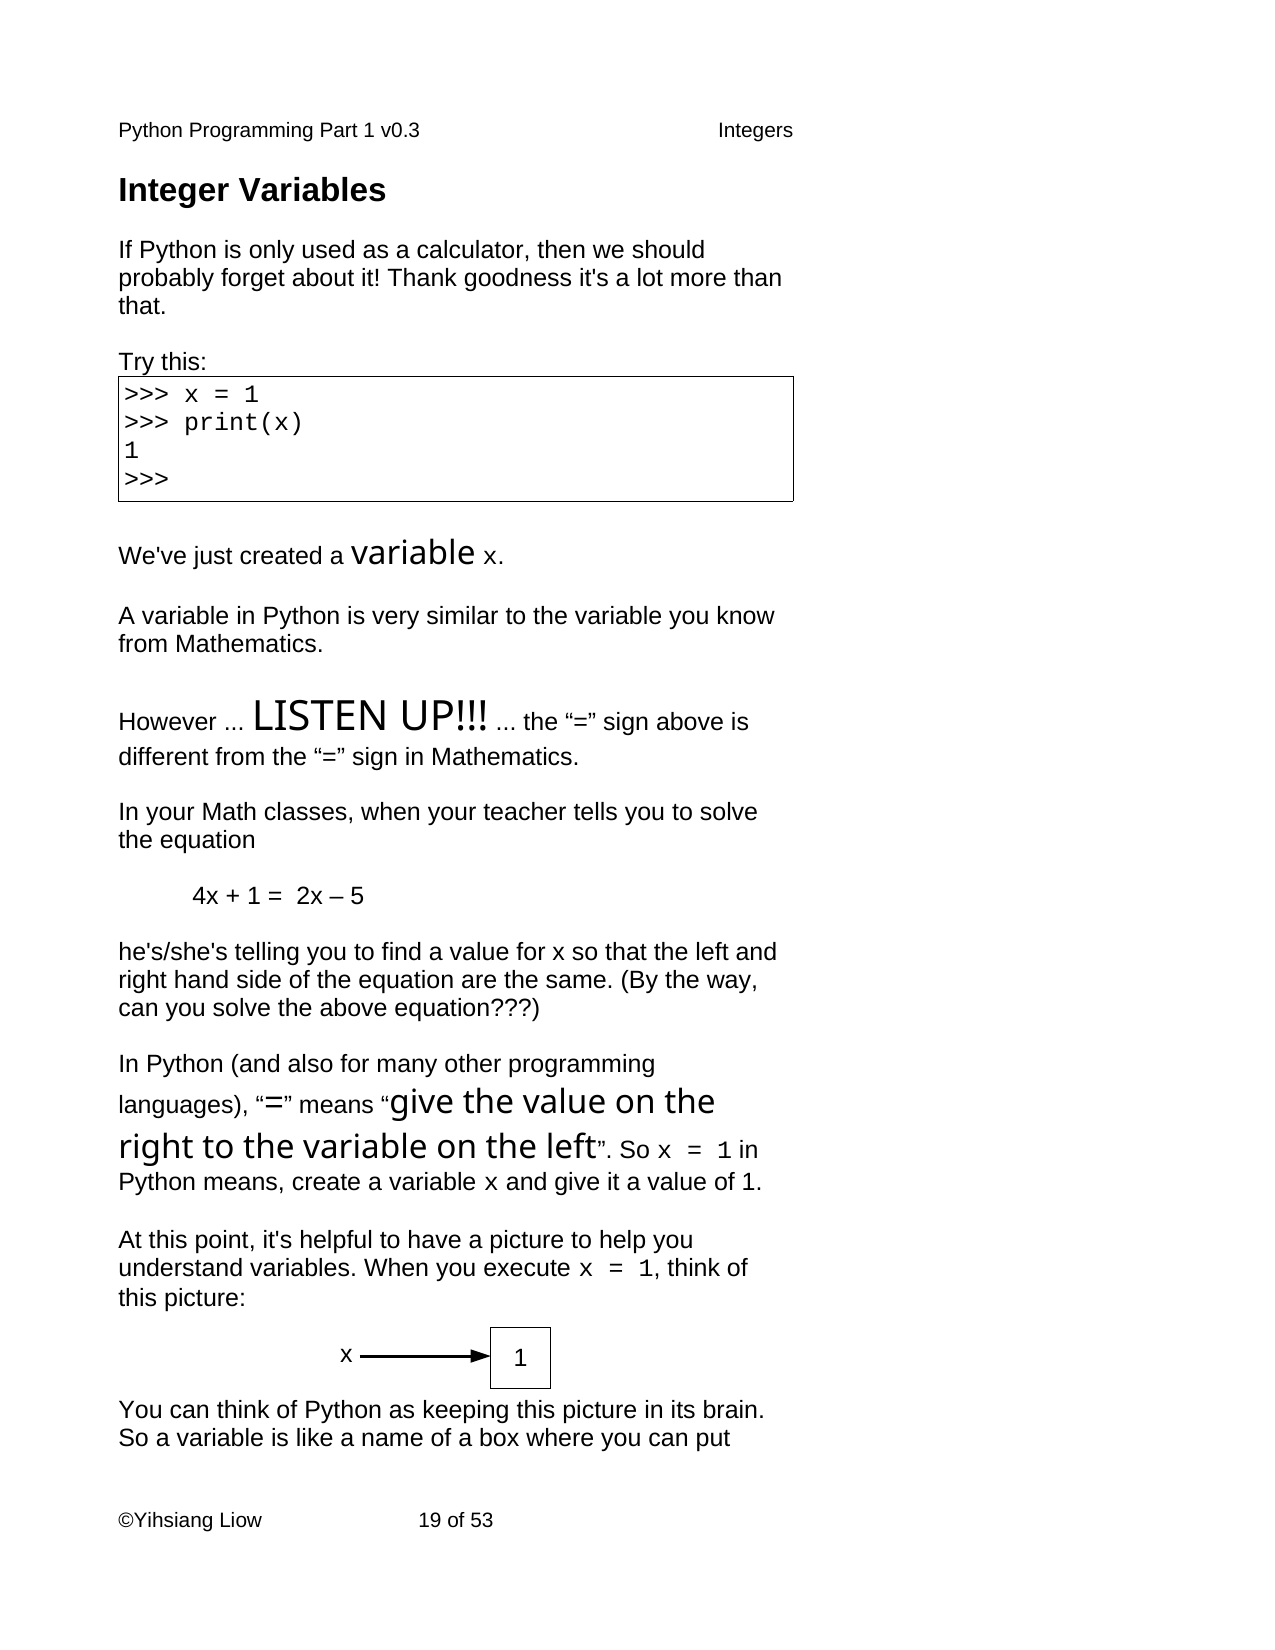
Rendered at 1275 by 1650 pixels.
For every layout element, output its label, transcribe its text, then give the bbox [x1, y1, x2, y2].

table_header >>> x = 1 >>> print(x) 1 >>> [119, 377, 793, 501]
text In your Math classes, when your teacher tells you to solve the equation [118, 798, 793, 854]
text [551, 1340, 793, 1368]
text At this point, it's helpful to have a picture to help you understand variables. When you execute x = 1, think of this picture: [118, 1226, 793, 1312]
text 4x + 1 = 2x – 5 [118, 882, 793, 910]
text You can think of Python as keeping this picture in its brain. So a variable is like a name of a box where you can put [118, 1396, 793, 1452]
text he's/she's telling you to find a value for x so that the left and right hand side of the equation are the same. (By the way, can you solve the above equation???) [118, 938, 793, 1022]
text However ... LISTEN UP!!! ... the “=” sign above is different from the “=” sign in Mathematics. [118, 686, 793, 770]
text We've just created a variable x. [118, 528, 793, 574]
text In Python (and also for many other programming languages), “=” means “give the value on the right to the variable on the left”. So x = 1 in Python means, create a variable x and give it a value of 1. [118, 1049, 793, 1198]
text A variable in Python is very similar to the variable you know from Mathematics. [118, 602, 793, 658]
text Try this: [118, 348, 793, 376]
text Integer Variables [118, 171, 793, 208]
text x [118, 1340, 490, 1368]
text If Python is only used as a calculator, then we should probably forget about it! Thank goodness it's a lot more than that. [118, 236, 793, 320]
